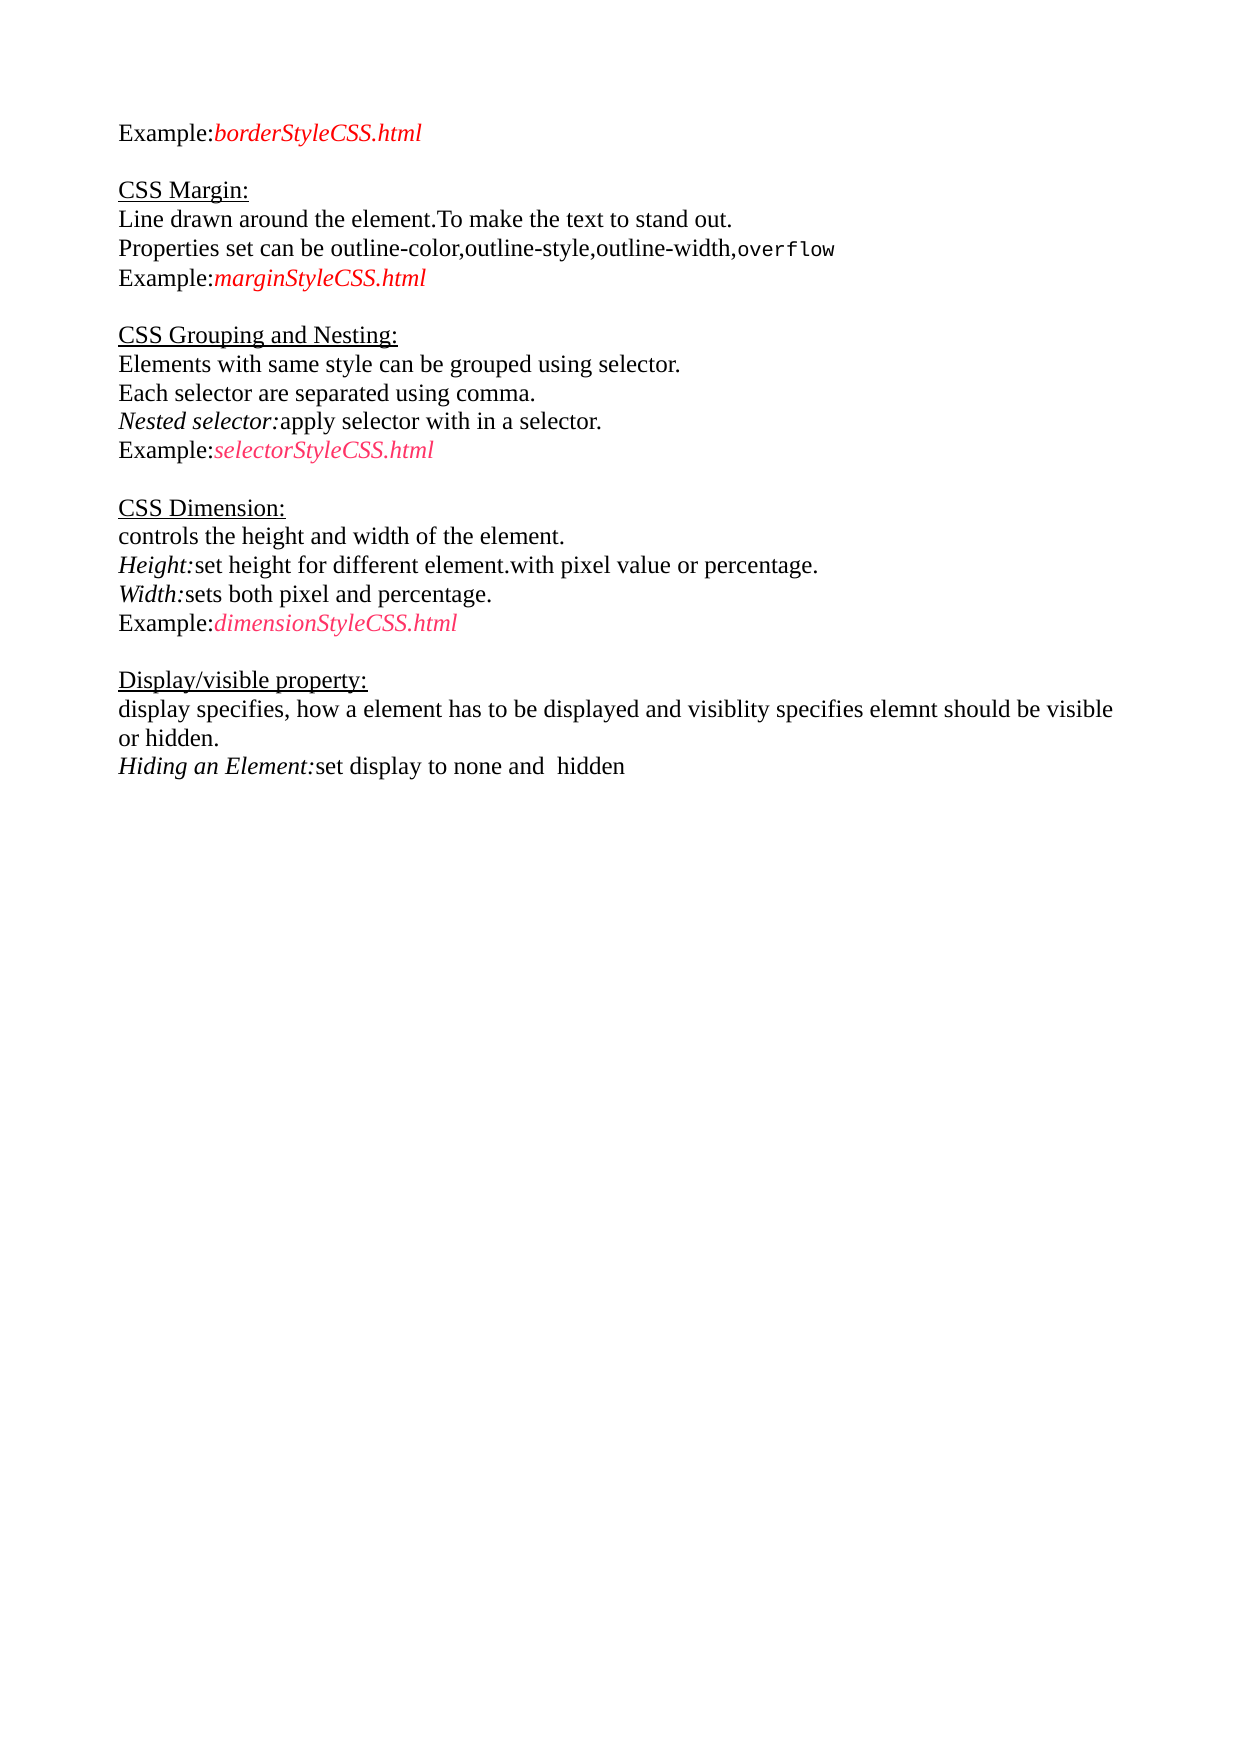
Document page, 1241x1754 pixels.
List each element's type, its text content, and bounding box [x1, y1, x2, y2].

text Example:borderStyleCSS.html [118, 118, 1122, 147]
text CSS Dimension: [118, 493, 1122, 521]
text CSS Margin: [118, 176, 1122, 204]
text Example:selectorStyleCSS.html [118, 435, 1122, 464]
text Width:sets both pixel and percentage. [118, 579, 1122, 608]
text Properties set can be outline-color,outline-style,outline-width,overflow [118, 233, 1122, 263]
text Display/visible property: [118, 665, 1122, 694]
text display specifies, how a element has to be displayed and visiblity specifies elemnt should be visible or hidden. [118, 694, 1122, 751]
text Height:set height for different element.with pixel value or percentage. [118, 550, 1122, 579]
text Example:dimensionStyleCSS.html [118, 608, 1122, 636]
text CSS Grouping and Nesting: [118, 320, 1122, 349]
text Example:marginStyleCSS.html [118, 263, 1122, 291]
text Elements with same style can be grouped using selector. [118, 349, 1122, 378]
text controls the height and width of the element. [118, 521, 1122, 550]
text Each selector are separated using comma. [118, 378, 1122, 406]
text Hiding an Element:set display to none and hidden [118, 751, 1122, 780]
text Nested selector:apply selector with in a selector. [118, 406, 1122, 435]
text Line drawn around the element.To make the text to stand out. [118, 204, 1122, 233]
